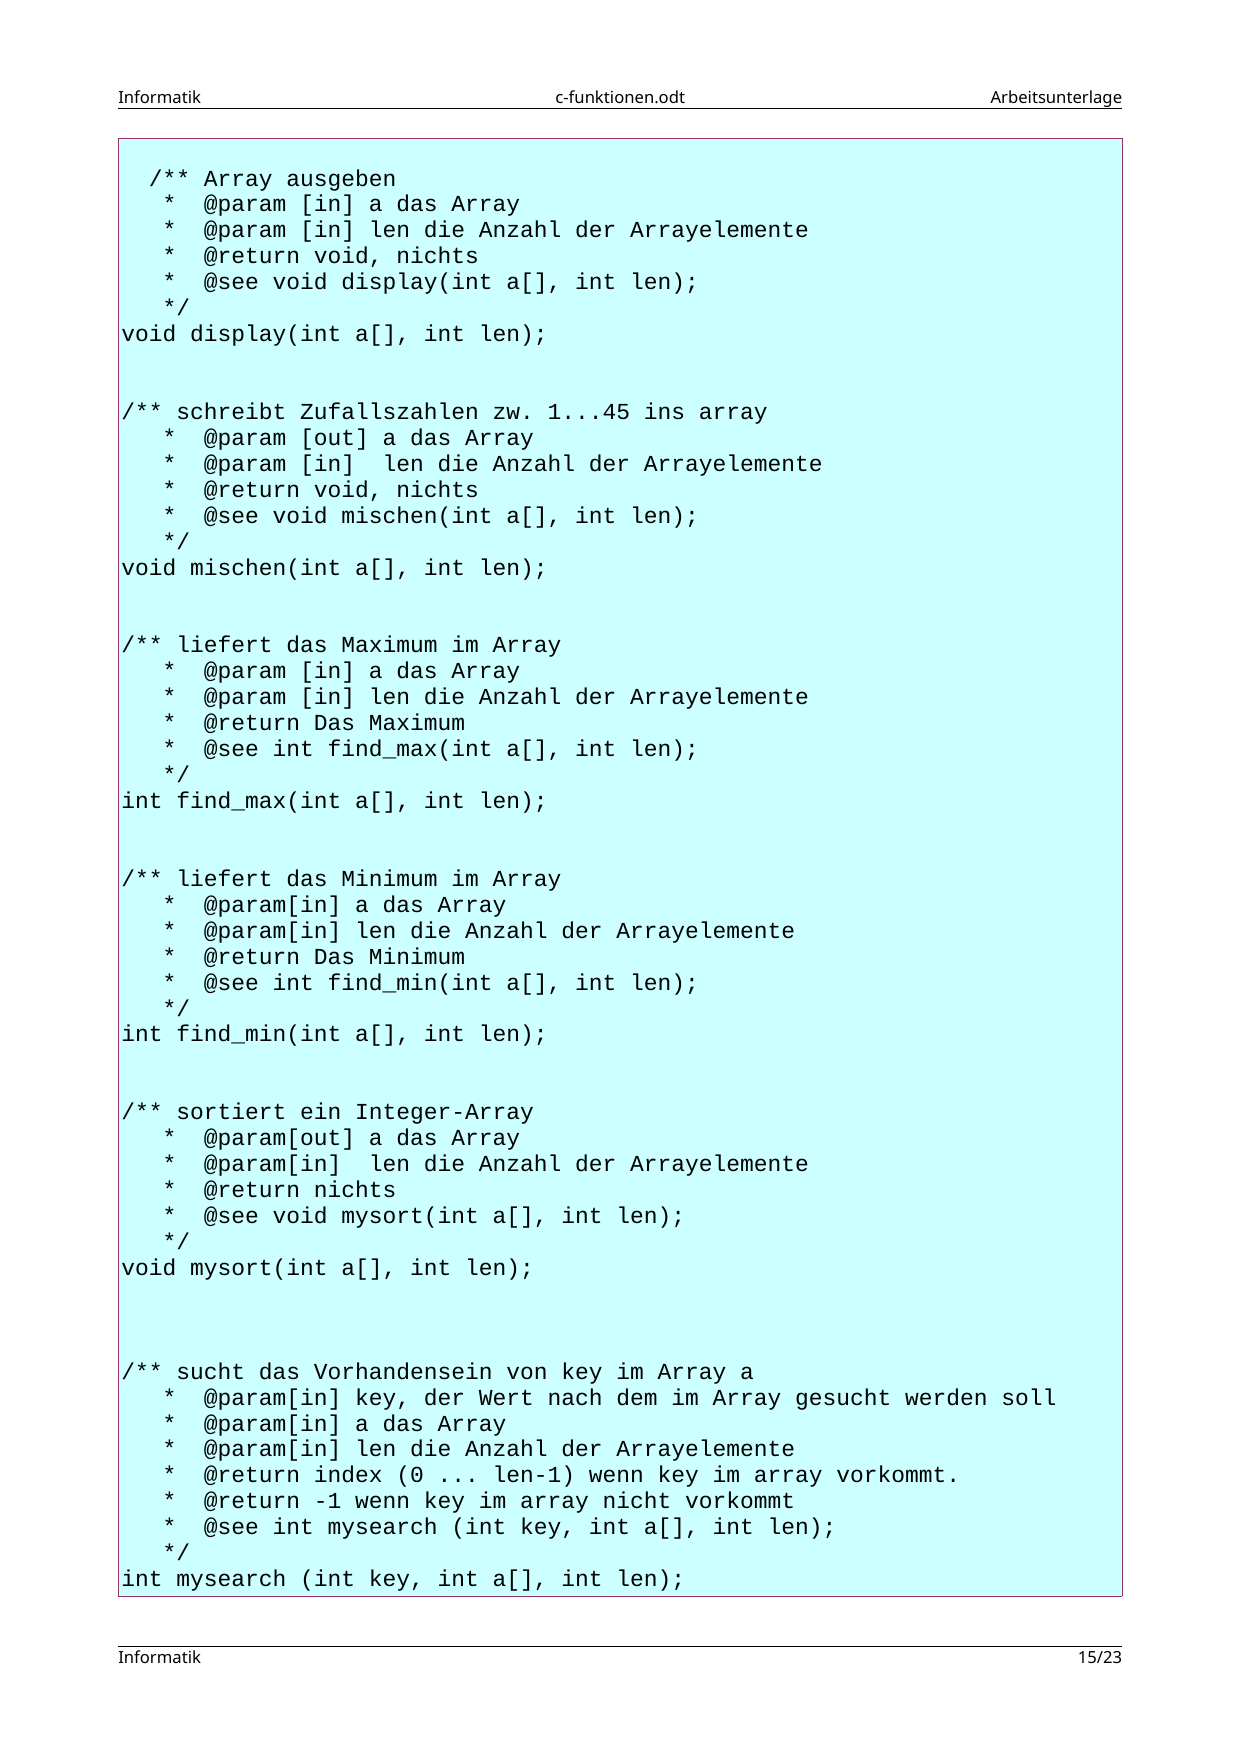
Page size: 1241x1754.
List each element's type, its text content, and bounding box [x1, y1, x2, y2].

text * @param [in] len die Anzahl der Arrayelemente [119, 216, 1122, 242]
text void mysort(int a[], int len); [119, 1253, 1122, 1279]
text * @return Das Maximum [119, 708, 1122, 734]
text * @param[in] a das Array [119, 890, 1122, 916]
text * @param[in] key, der Wert nach dem im Array gesucht werden soll [119, 1383, 1122, 1409]
text * @param[in] len die Anzahl der Arrayelemente [119, 916, 1122, 942]
text * @return nichts [119, 1175, 1122, 1201]
text */ [119, 293, 1122, 319]
text * @param [in] len die Anzahl der Arrayelemente [119, 449, 1122, 475]
text */ [119, 527, 1122, 553]
text * @see int find_min(int a[], int len); [119, 968, 1122, 994]
text * @see void mysort(int a[], int len); [119, 1201, 1122, 1227]
text * @param[in] len die Anzahl der Arrayelemente [119, 1149, 1122, 1175]
text * @param[in] len die Anzahl der Arrayelemente [119, 1435, 1122, 1461]
text * @param[in] a das Array [119, 1409, 1122, 1435]
text */ [119, 760, 1122, 786]
text * @see void display(int a[], int len); [119, 268, 1122, 293]
text /** sucht das Vorhandensein von key im Array a [119, 1357, 1122, 1383]
text /** liefert das Maximum im Array [119, 631, 1122, 657]
text * @return -1 wenn key im array nicht vorkommt [119, 1487, 1122, 1513]
text int find_max(int a[], int len); [119, 786, 1122, 812]
text /** schreibt Zufallszahlen zw. 1...45 ins array [119, 397, 1122, 423]
text * @param [in] len die Anzahl der Arrayelemente [119, 683, 1122, 708]
text * @param [in] a das Array [119, 190, 1122, 216]
text int mysearch (int key, int a[], int len); [119, 1564, 1122, 1596]
text * @see int find_max(int a[], int len); [119, 734, 1122, 760]
text void display(int a[], int len); [119, 319, 1122, 345]
text /** Array ausgeben [119, 164, 1122, 190]
text * @see int mysearch (int key, int a[], int len); [119, 1513, 1122, 1538]
text */ [119, 1227, 1122, 1253]
text * @return void, nichts [119, 475, 1122, 501]
text */ [119, 994, 1122, 1020]
text * @return index (0 ... len-1) wenn key im array vorkommt. [119, 1461, 1122, 1487]
text void mischen(int a[], int len); [119, 553, 1122, 579]
text int find_min(int a[], int len); [119, 1020, 1122, 1046]
text * @param [out] a das Array [119, 423, 1122, 449]
text * @param[out] a das Array [119, 1123, 1122, 1149]
text * @return void, nichts [119, 242, 1122, 268]
text /** sortiert ein Integer-Array [119, 1098, 1122, 1123]
text * @return Das Minimum [119, 942, 1122, 968]
text * @see void mischen(int a[], int len); [119, 501, 1122, 527]
text /** liefert das Minimum im Array [119, 864, 1122, 890]
text */ [119, 1538, 1122, 1564]
text * @param [in] a das Array [119, 657, 1122, 683]
